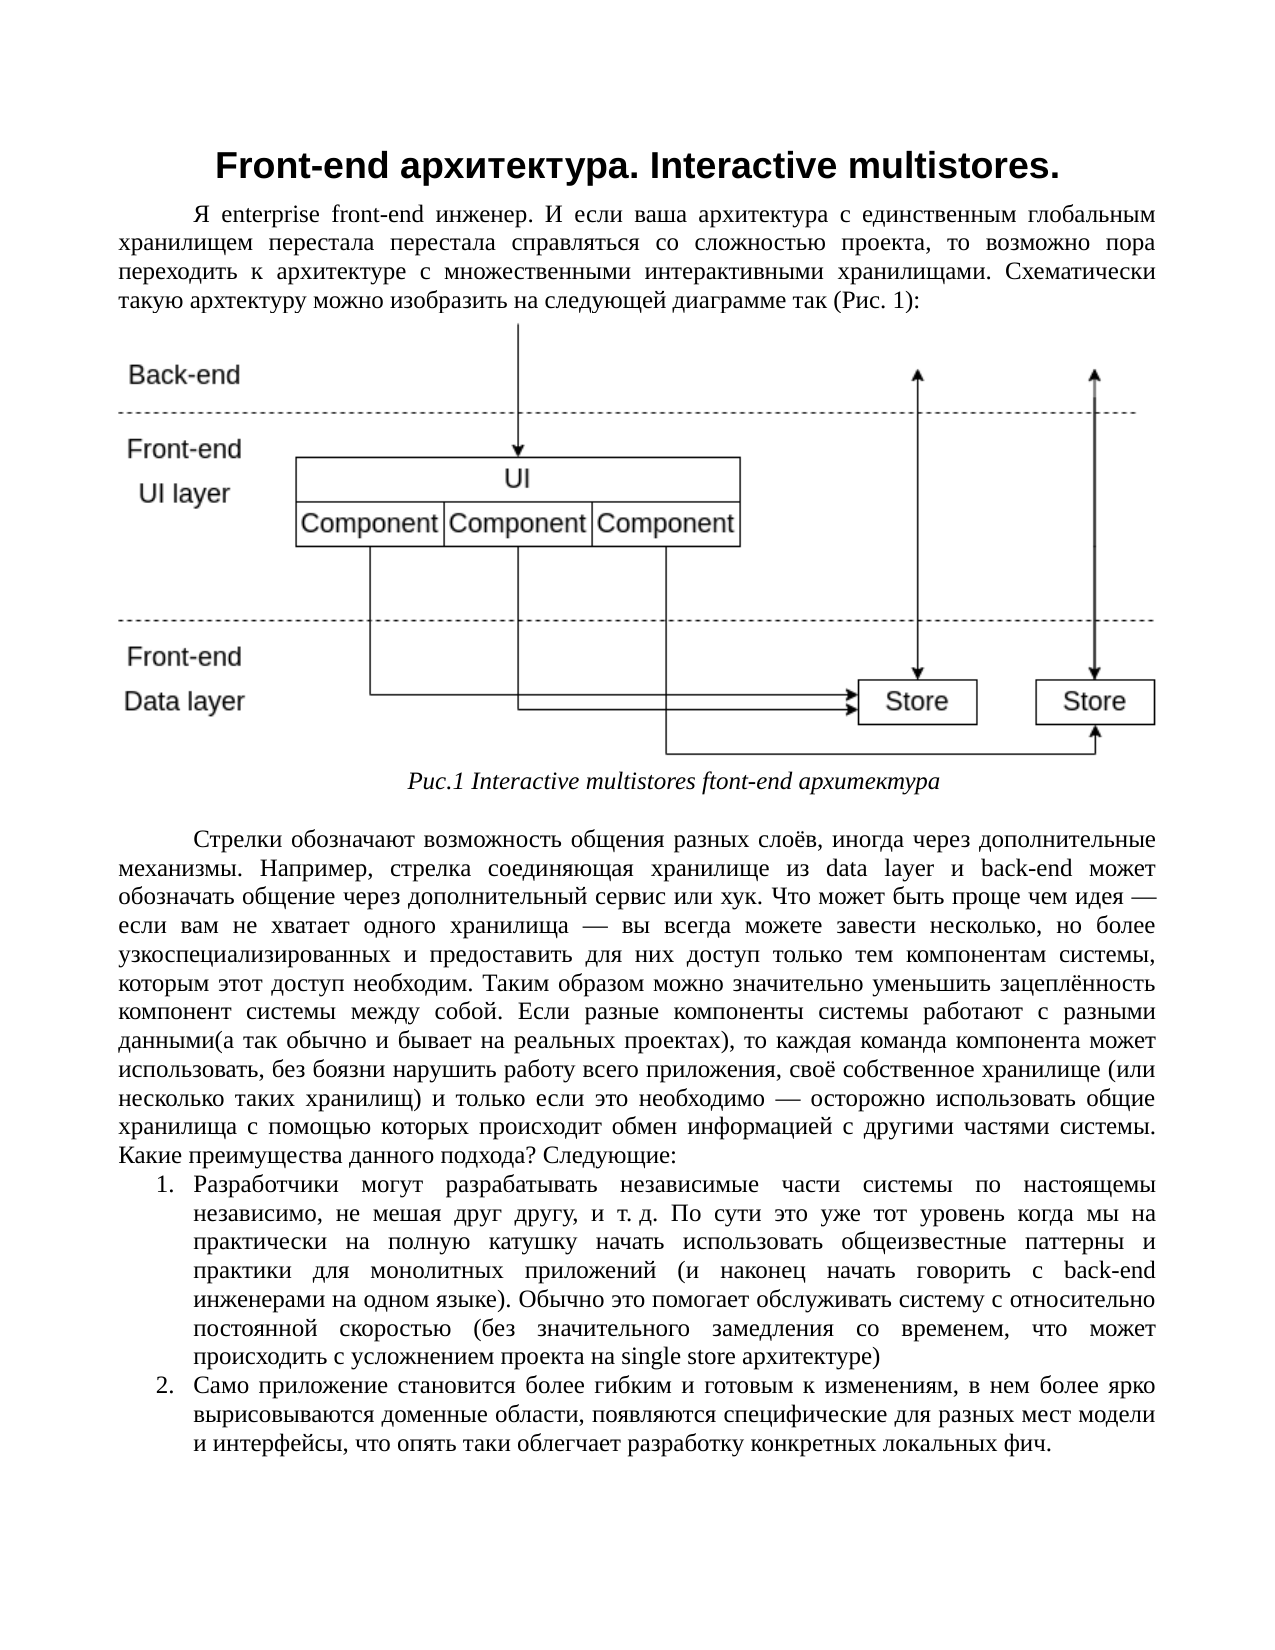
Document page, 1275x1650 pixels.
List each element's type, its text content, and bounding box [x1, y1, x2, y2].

subtitle Front-end архитектура. Interactive multistores. [118, 143, 1157, 186]
text Стрелки обозначают возможность общения разных слоёв, иногда через дополнительные механизмы. Например, стрелка соединяющая хранилище из data layer и back-end может обозначать общение через дополнительный сервис или хук. Что может быть проще чем идея — если вам не хватает одного хранилища — вы всегда можете завести несколько, но более узкоспециализированных и предоставить для них доступ только тем компонентам системы, которым этот доступ необходим. Таким образом можно значительно уменьшить зацеплённость компонент системы между собой. Если разные компоненты системы работают с разными данными(а так обычно и бывает на реальных проектах), то каждая команда компонента может использовать, без боязни нарушить работу всего приложения, своё собственное хранилище (или несколько таких хранилищ) и только если это необходимо — осторожно использовать общие хранилища с помощью которых происходит обмен информацией с другими частями системы. Какие преимущества данного подхода? Следующие: [118, 824, 1157, 1169]
text Рис.1 Interactive multistores ftont-end архитектура [118, 767, 1157, 795]
list Само приложение становится более гибким и готовым к изменениям, в нем более ярко вырисовываются доменные области, появляются специфические для разных мест модели и интерфейсы, что опять таки облегчает разработку конкретных локальных фич. [156, 1370, 1157, 1456]
text Я enterprise front-end инженер. И если ваша архитектура с единственным глобальным хранилищем перестала перестала справляться со сложностью проекта, то возможно пора переходить к архитектуре с множественными интерактивными хранилищами. Схематически такую архтектуру можно изобразить на следующей диаграмме так (Рис. 1): [118, 199, 1157, 313]
picture [118, 313, 1157, 767]
list Разработчики могут разрабатывать независимые части системы по настоящемы независимо, не мешая друг другу, и т. д. По сути это уже тот уровень когда мы на практически на полную катушку начать использовать общеизвестные паттерны и практики для монолитных приложений (и наконец начать говорить с back-end инженерами на одном языке). Обычно это помогает обслуживать систему с относительно постоянной скоростью (без значительного замедления со временем, что может происходить с усложнением проекта на single store архитектуре) [156, 1169, 1157, 1370]
